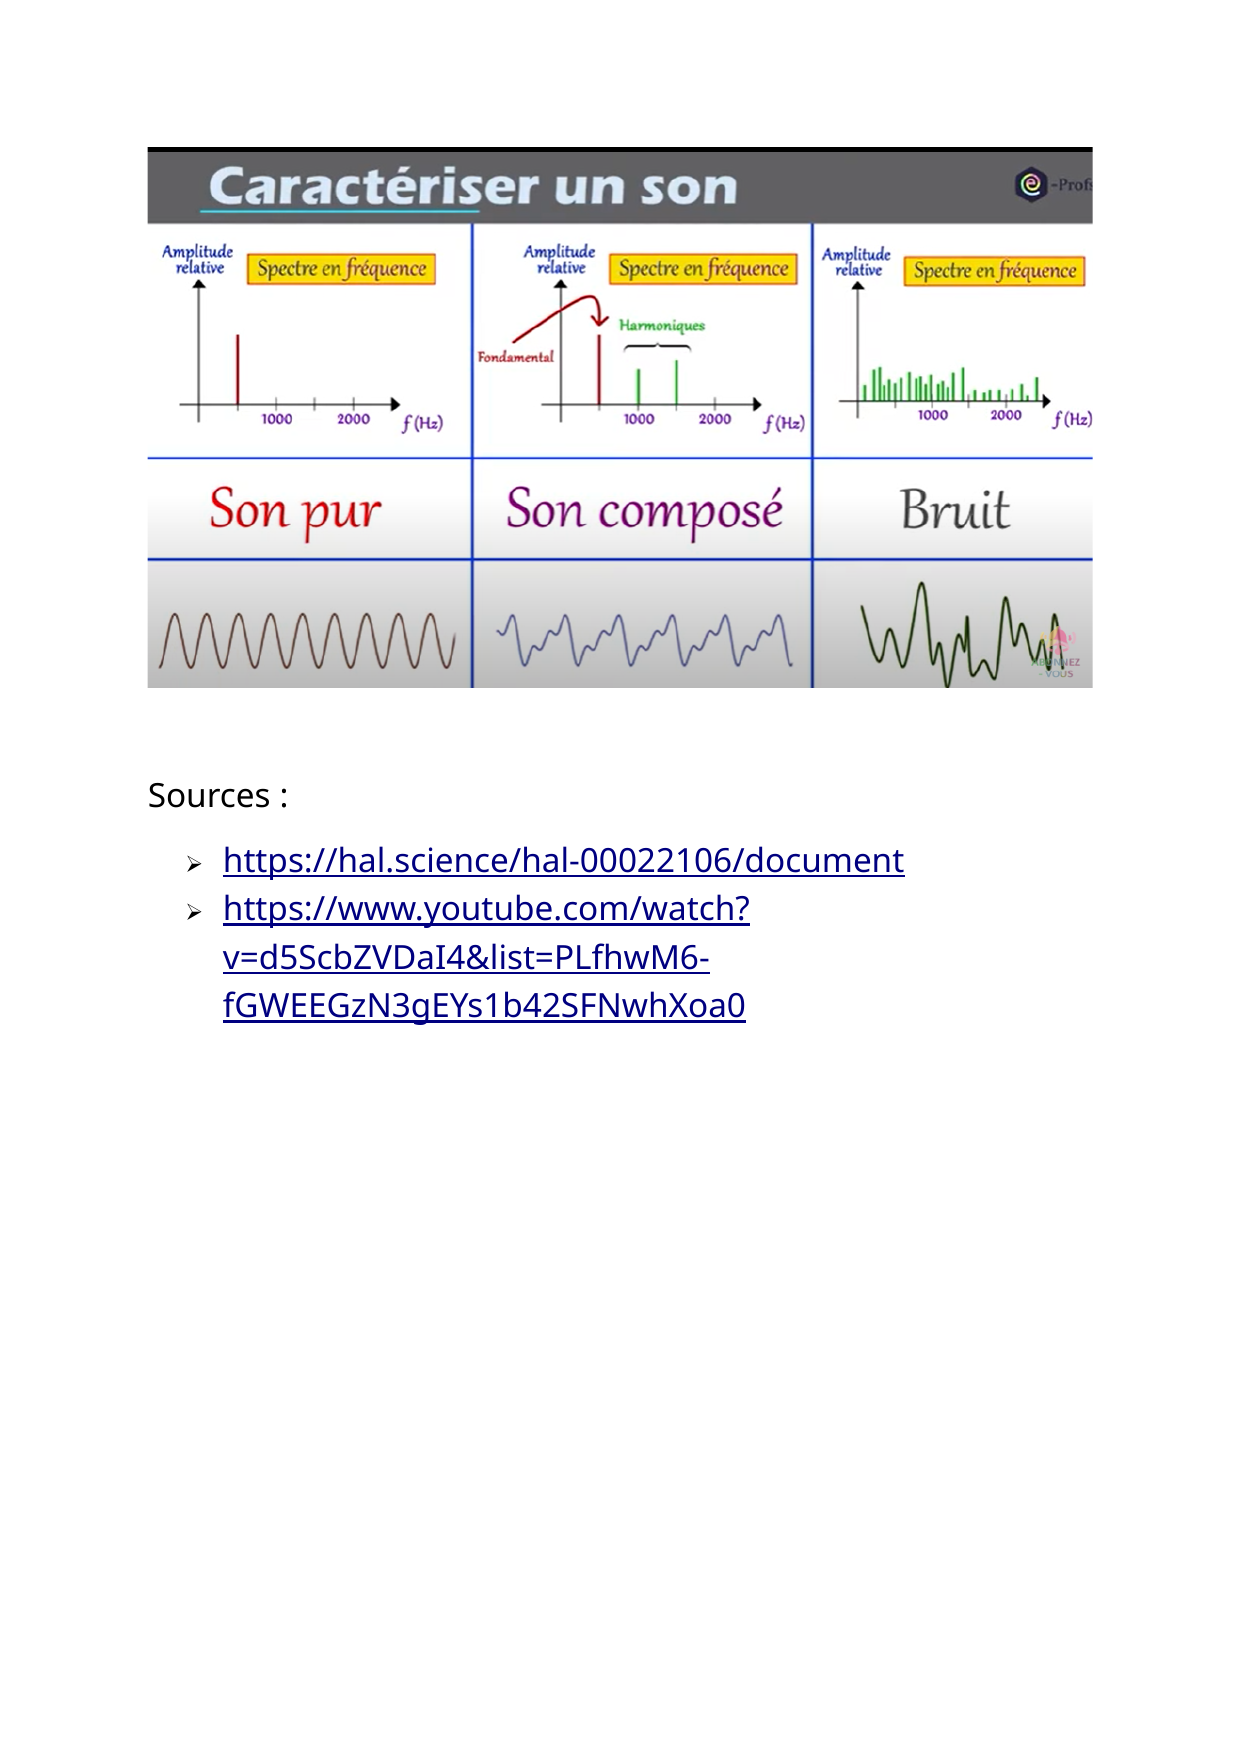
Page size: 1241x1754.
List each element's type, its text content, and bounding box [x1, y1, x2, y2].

list https://hal.science/hal-00022106/document [185, 837, 1093, 882]
text Sources : [148, 771, 1093, 817]
list https://www.youtube.com/watch?v=d5ScbZVDaI4&list=PLfhwM6-fGWEEGzN3gEYs1b42SFNwhXoa0 [185, 885, 1093, 1028]
